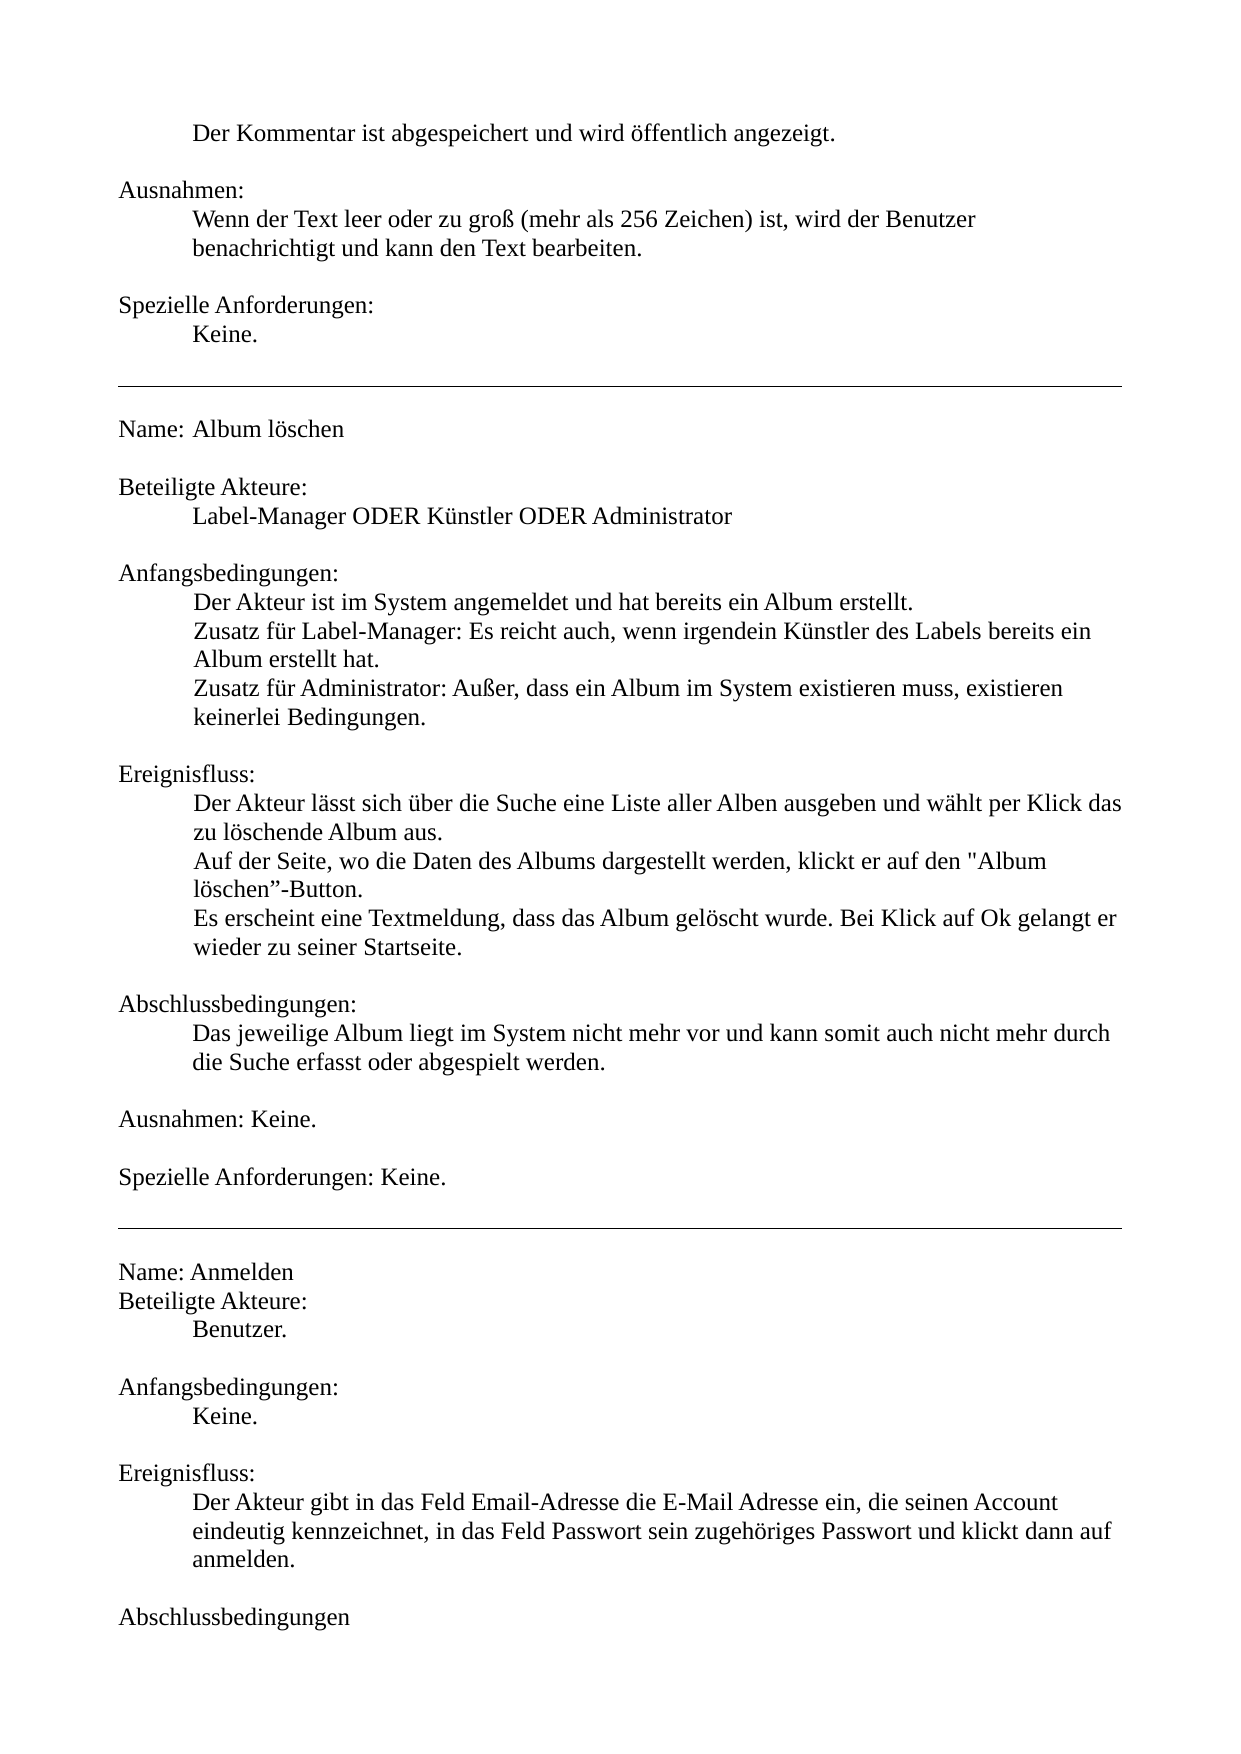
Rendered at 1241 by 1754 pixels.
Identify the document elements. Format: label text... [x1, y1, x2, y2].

text Ausnahmen: [118, 176, 1122, 204]
text Keine. [118, 1401, 1122, 1429]
text Beteiligte Akteure: [118, 472, 1122, 501]
text Wenn der Text leer oder zu groß (mehr als 256 Zeichen) ist, wird der Benutzer benachrichtigt und kann den Text bearbeiten. [118, 204, 1122, 262]
text Der Akteur gibt in das Feld Email-Adresse die E-Mail Adresse ein, die seinen Account eindeutig kennzeichnet, in das Feld Passwort sein zugehöriges Passwort und klickt dann auf anmelden. [118, 1487, 1122, 1573]
text Abschlussbedingungen: [118, 989, 1122, 1018]
text Ausnahmen: Keine. [118, 1104, 1122, 1133]
list Es erscheint eine Textmeldung, dass das Album gelöscht wurde. Bei Klick auf Ok gelangt er wieder zu seiner Startseite. [156, 903, 1122, 961]
text Ereignisfluss: [118, 1458, 1122, 1487]
list Auf der Seite, wo die Daten des Albums dargestellt werden, klickt er auf den "Album löschen”-Button. [156, 846, 1122, 903]
text Beteiligte Akteure: [118, 1286, 1122, 1314]
text Benutzer. [118, 1314, 1122, 1343]
text Label-Manager ODER Künstler ODER Administrator [118, 501, 1122, 529]
text Ereignisfluss: [118, 759, 1122, 788]
text Name: Album löschen [118, 414, 1122, 443]
list Zusatz für Administrator: Außer, dass ein Album im System existieren muss, existieren keinerlei Bedingungen. [156, 673, 1122, 731]
text Spezielle Anforderungen: Keine. [118, 1162, 1122, 1191]
text Der Kommentar ist abgespeichert und wird öffentlich angezeigt. [118, 118, 1122, 147]
text Abschlussbedingungen [118, 1602, 1122, 1631]
list Zusatz für Label-Manager: Es reicht auch, wenn irgendein Künstler des Labels bereits ein Album erstellt hat. [156, 616, 1122, 673]
text Keine. [118, 319, 1122, 348]
list Der Akteur ist im System angemeldet und hat bereits ein Album erstellt. [156, 587, 1122, 616]
text Anfangsbedingungen: [118, 558, 1122, 587]
text Das jeweilige Album liegt im System nicht mehr vor und kann somit auch nicht mehr durch die Suche erfasst oder abgespielt werden. [118, 1018, 1122, 1076]
text Anfangsbedingungen: [118, 1372, 1122, 1401]
text Spezielle Anforderungen: [118, 291, 1122, 319]
list Der Akteur lässt sich über die Suche eine Liste aller Alben ausgeben und wählt per Klick das zu löschende Album aus. [156, 788, 1122, 846]
text Name: Anmelden [118, 1257, 1122, 1286]
